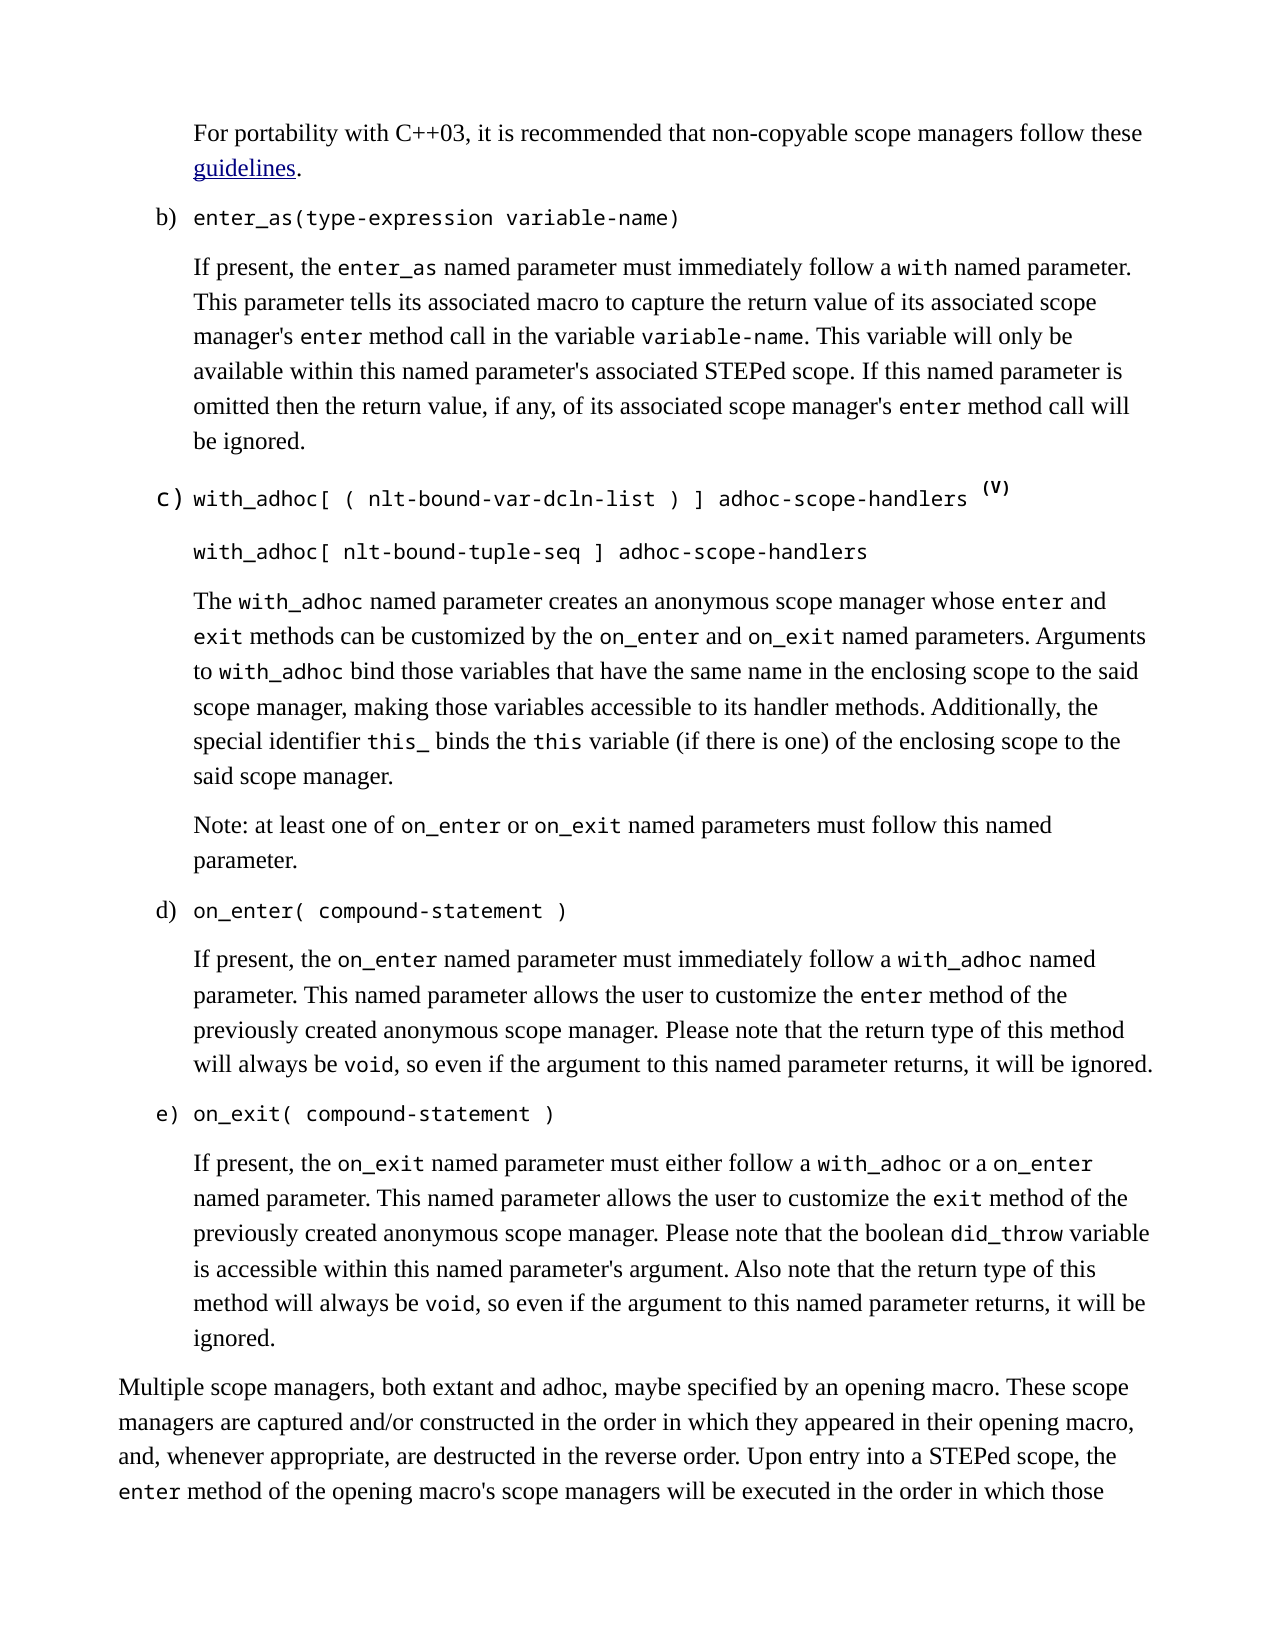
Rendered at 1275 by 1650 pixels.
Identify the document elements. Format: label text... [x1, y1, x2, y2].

list on_exit( compound-statement ) [156, 1099, 1157, 1128]
list The with_adhoc named parameter creates an anonymous scope manager whose enter and exit methods can be customized by the on_enter and on_exit named parameters. Arguments to with_adhoc bind those variables that have the same name in the enclosing scope to the said scope manager, making those variables accessible to its handler methods. Additionally, the special identifier this_ binds the this variable (if there is one) of the enclosing scope to the said scope manager. [156, 586, 1157, 790]
list with_adhoc[ nlt-bound-tuple-seq ] adhoc-scope-handlers [156, 537, 1157, 566]
list If present, the on_enter named parameter must immediately follow a with_adhoc named parameter. This named parameter allows the user to customize the enter method of the previously created anonymous scope manager. Please note that the return type of this method will always be void, so even if the argument to this named parameter returns, it will be ignored. [156, 944, 1157, 1079]
list on_enter( compound-statement ) [156, 895, 1157, 924]
text Multiple scope managers, both extant and adhoc, maybe specified by an opening macro. These scope managers are captured and/or constructed in the order in which they appeared in their opening macro, and, whenever appropriate, are destructed in the reverse order. Upon entry into a STEPed scope, the enter method of the opening macro's scope managers will be executed in the order in which those [118, 1372, 1157, 1505]
list Note: at least one of on_enter or on_exit named parameters must follow this named parameter. [156, 810, 1157, 874]
list If present, the on_exit named parameter must either follow a with_adhoc or a on_enter named parameter. This named parameter allows the user to customize the exit method of the previously created anonymous scope manager. Please note that the boolean did_throw variable is accessible within this named parameter's argument. Also note that the return type of this method will always be void, so even if the argument to this named parameter returns, it will be ignored. [156, 1148, 1157, 1352]
list enter_as(type-expression variable-name) [156, 202, 1157, 231]
list For portability with C++03, it is recommended that non-copyable scope managers follow these guidelines. [156, 118, 1157, 181]
list If present, the enter_as named parameter must immediately follow a with named parameter. This parameter tells its associated macro to capture the return value of its associated scope manager's enter method call in the variable variable-name. This variable will only be available within this named parameter's associated STEPed scope. If this named parameter is omitted then the return value, if any, of its associated scope manager's enter method call will be ignored. [156, 252, 1157, 455]
list with_adhoc[ ( nlt-bound-var-dcln-list ) ] adhoc-scope-handlers (V) [156, 475, 1157, 515]
